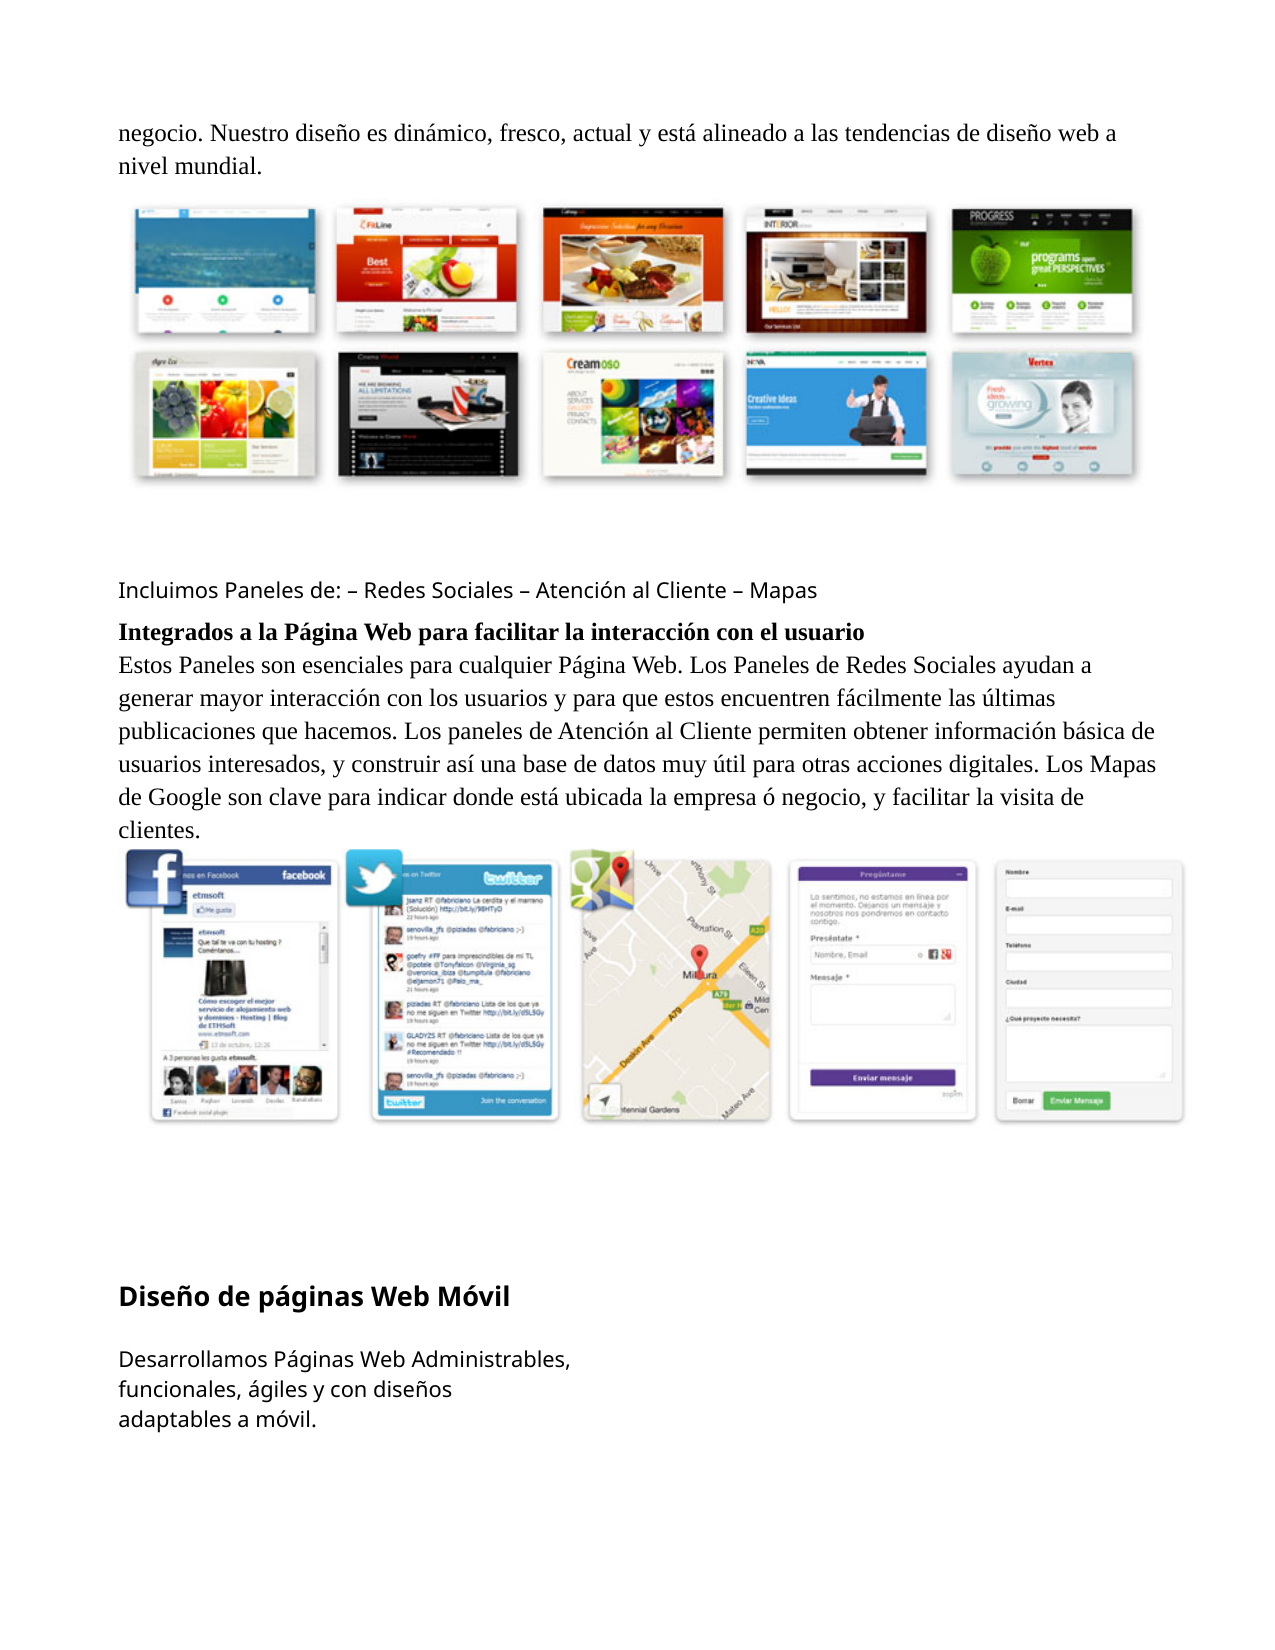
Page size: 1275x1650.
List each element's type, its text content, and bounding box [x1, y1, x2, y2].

text negocio. Nuestro diseño es dinámico, fresco, actual y está alineado a las tendencias de diseño web a nivel mundial. [118, 118, 1157, 180]
text adaptables a móvil. [118, 1404, 1157, 1434]
picture [118, 198, 1157, 501]
text Diseño de páginas Web Móvil [118, 1278, 1157, 1314]
text funcionales, ágiles y con diseños [118, 1374, 1157, 1404]
text Integrados a la Página Web para facilitar la interacción con el usuario Estos Paneles son esenciales para cualquier Página Web. Los Paneles de Redes Sociales ayudan a generar mayor interacción con los usuarios y para que estos encuentren fácilmente las últimas publicaciones que hacemos. Los paneles de Atención al Cliente permiten obtener información básica de usuarios interesados, y construir así una base de datos muy útil para otras acciones digitales. Los Mapas de Google son clave para indicar donde está ubicada la empresa ó negocio, y facilitar la visita de clientes. [118, 617, 1157, 848]
picture [118, 848, 1206, 1140]
text Desarrollamos Páginas Web Administrables, [118, 1344, 1157, 1374]
subtitle Incluimos Paneles de: – Redes Sociales – Atención al Cliente – Mapas [118, 575, 1157, 604]
